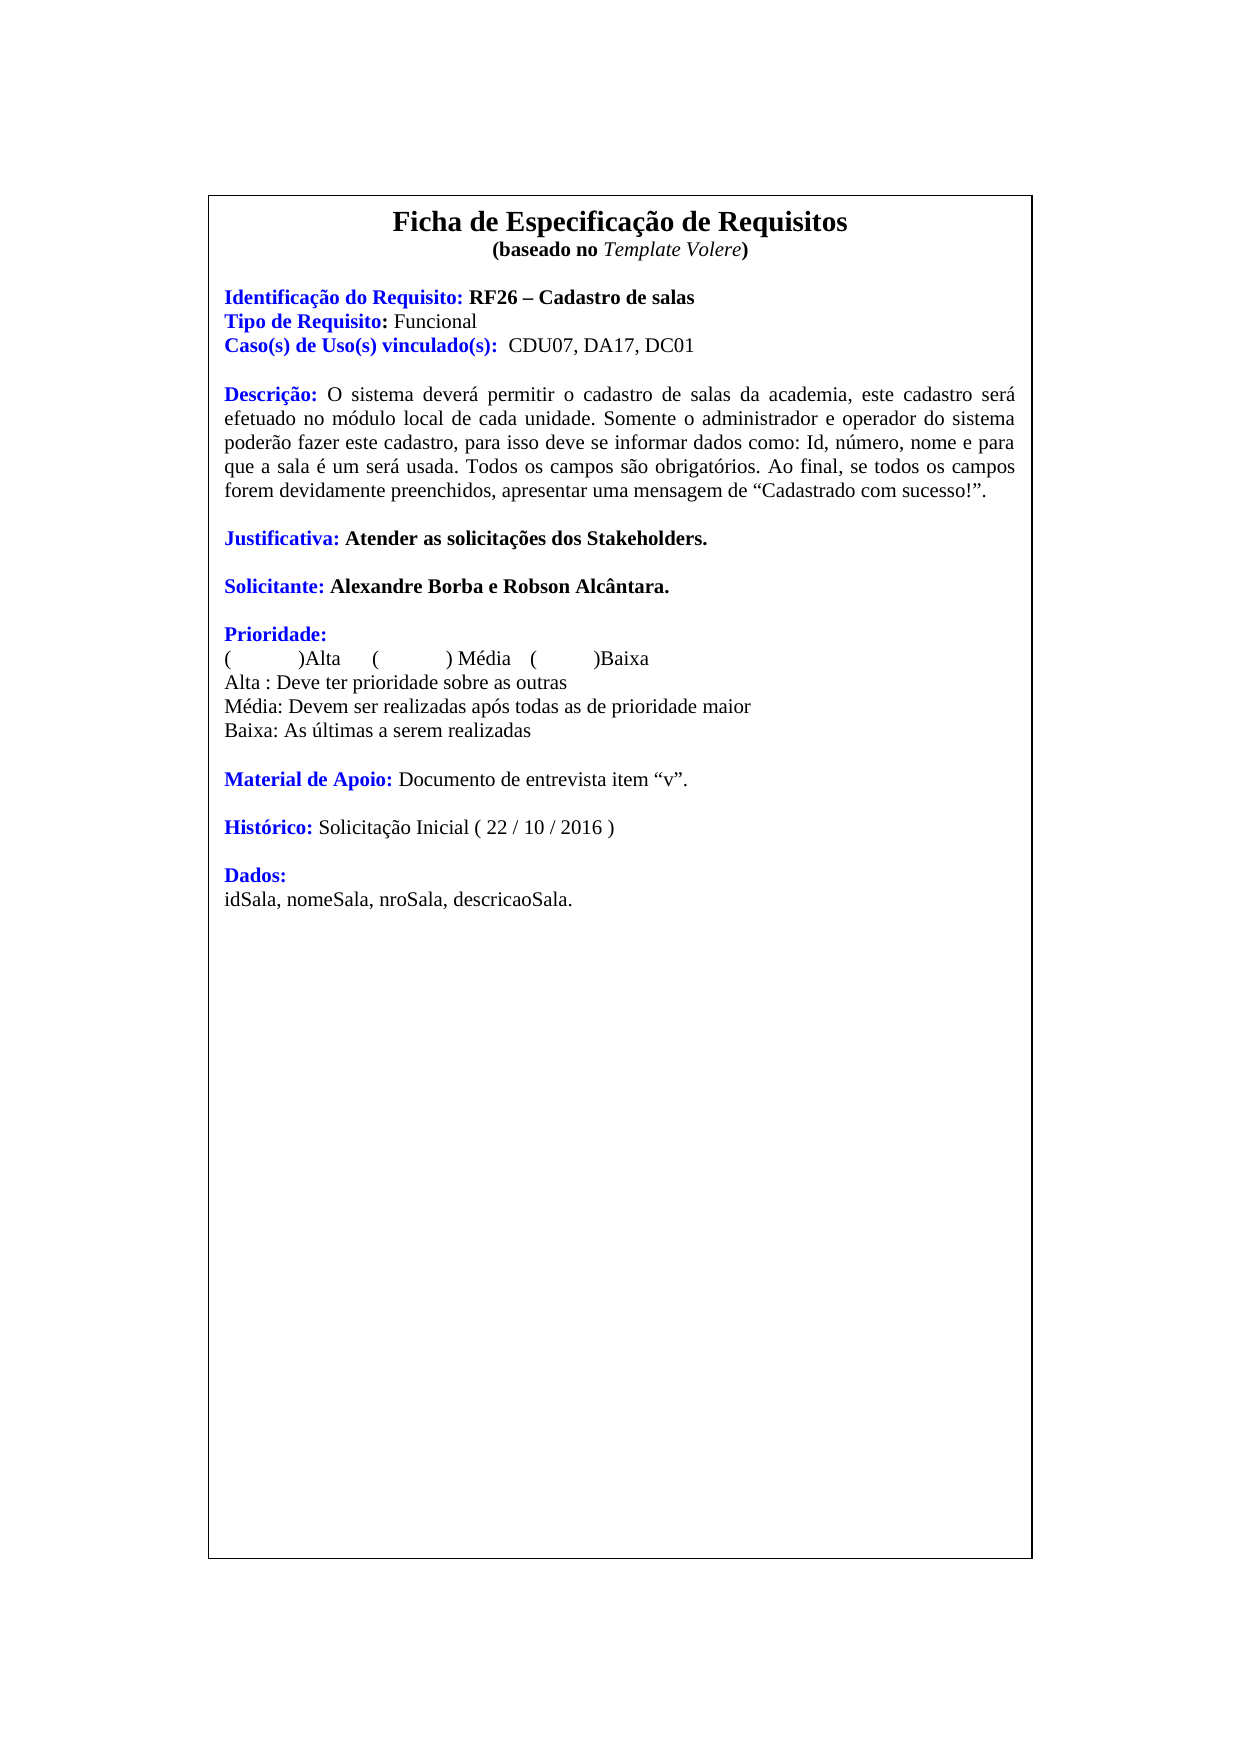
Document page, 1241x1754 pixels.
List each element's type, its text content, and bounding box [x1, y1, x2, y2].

text Justificativa: Atender as solicitações dos Stakeholders. [224, 526, 1016, 550]
text Identificação do Requisito: RF26 – Cadastro de salas [224, 285, 1016, 309]
text Dados: [224, 863, 1016, 887]
text Prioridade: [224, 622, 1016, 646]
text Alta : Deve ter prioridade sobre as outras [224, 670, 1016, 694]
text Média: Devem ser realizadas após todas as de prioridade maior [224, 694, 1016, 718]
text Descrição: O sistema deverá permitir o cadastro de salas da academia, este cadastro será efetuado no módulo local de cada unidade. Somente o administrador e operador do sistema poderão fazer este cadastro, para isso deve se informar dados como: Id, número, nome e para que a sala é um será usada. Todos os campos são obrigatórios. Ao final, se todos os campos forem devidamente preenchidos, apresentar uma mensagem de “Cadastrado com sucesso!”. [224, 382, 1016, 502]
text Ficha de Especificação de Requisitos [224, 204, 1016, 237]
text Baixa: As últimas a serem realizadas [224, 718, 1016, 742]
text Material de Apoio: Documento de entrevista item “v”. [224, 767, 1016, 791]
text Histórico: Solicitação Inicial ( 22 / 10 / 2016 ) [224, 815, 1016, 839]
text Tipo de Requisito: Funcional [224, 309, 1016, 333]
text ( )Alta ( ) Média ( )Baixa [224, 646, 1016, 670]
text Caso(s) de Uso(s) vinculado(s): CDU07, DA17, DC01 [224, 333, 1016, 357]
text Solicitante: Alexandre Borba e Robson Alcântara. [224, 574, 1016, 598]
text idSala, nomeSala, nroSala, descricaoSala. [224, 887, 1016, 911]
text (baseado no Template Volere) [224, 237, 1016, 261]
